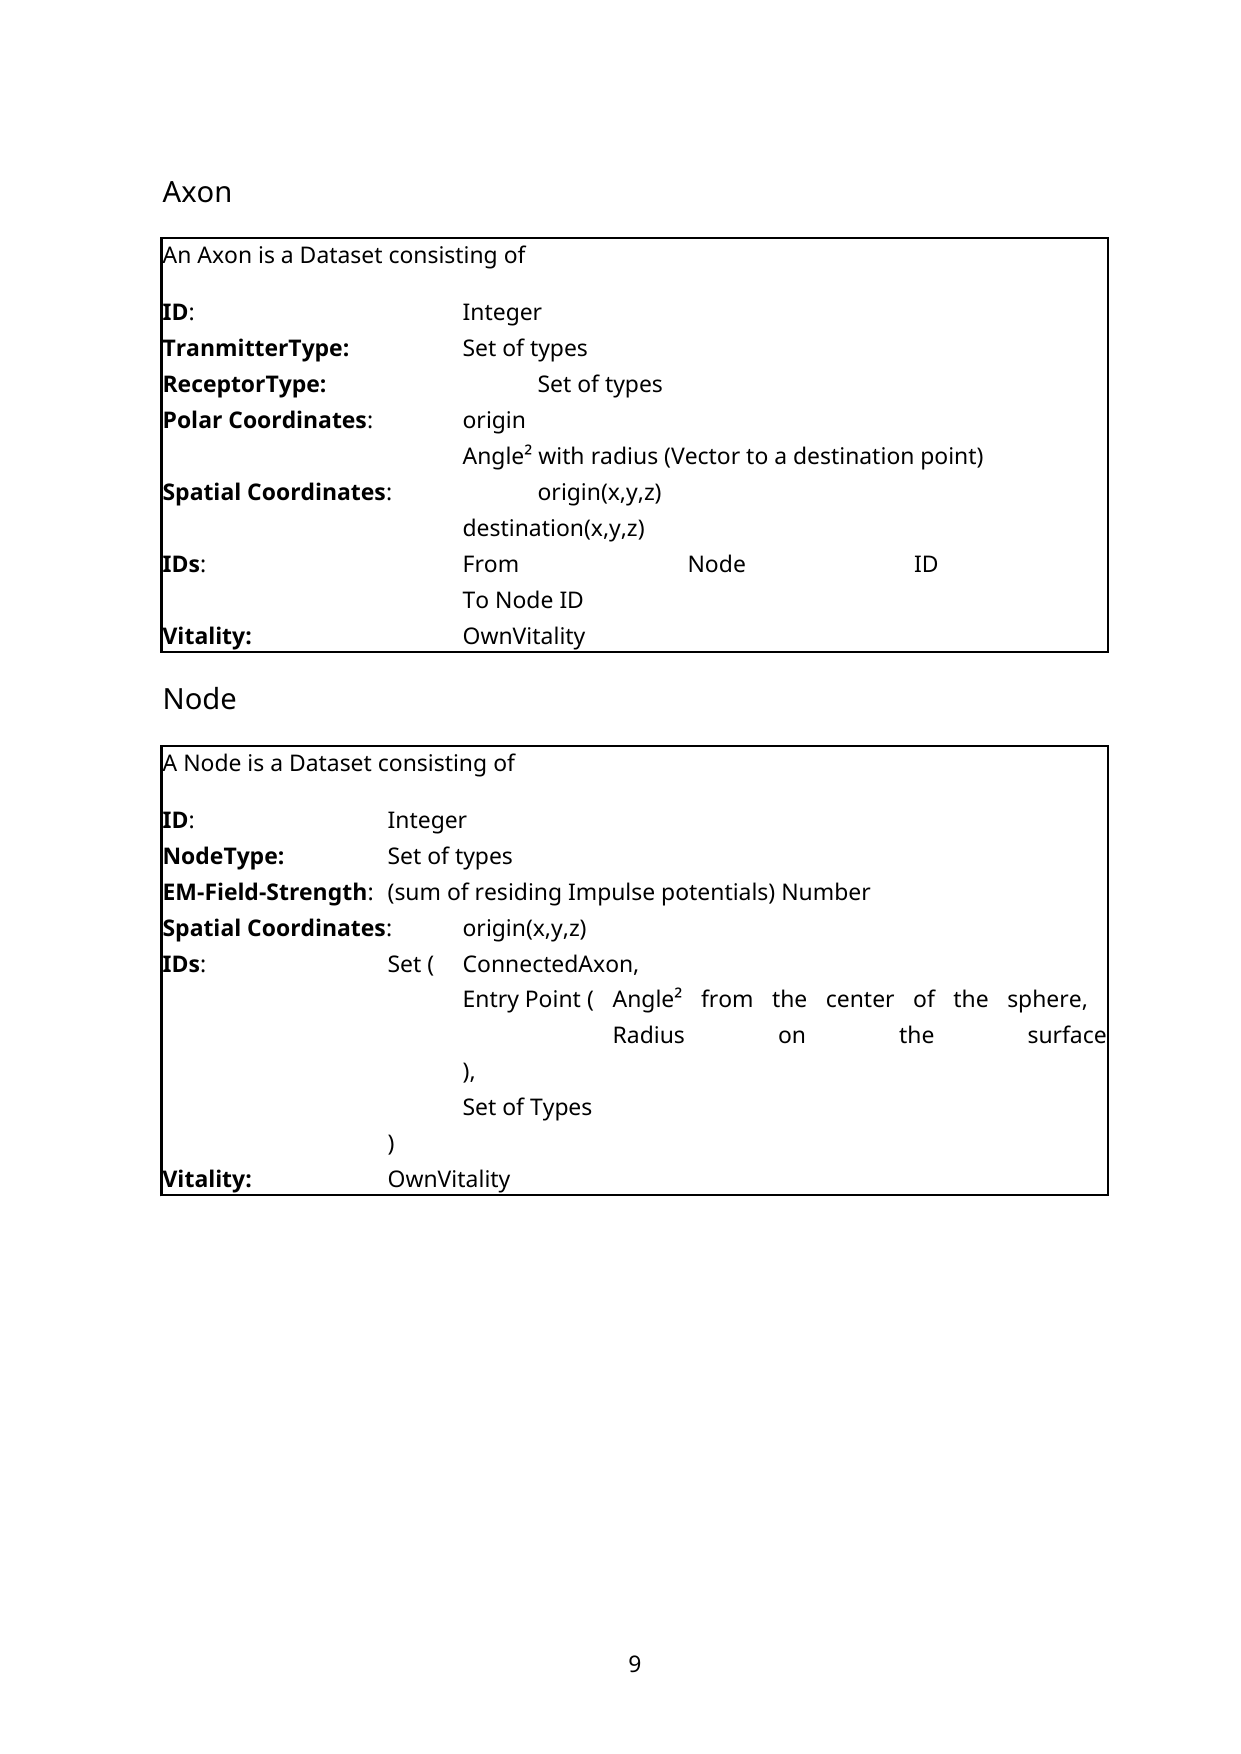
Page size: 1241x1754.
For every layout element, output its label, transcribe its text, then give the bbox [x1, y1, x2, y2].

text ) [163, 1125, 1107, 1158]
text ReceptorType: Set of types [163, 366, 1107, 399]
text Spatial Coordinates: origin(x,y,z) IDs: Set ( ConnectedAxon, Entry Point ( Angle² from the center of the sphere, Radius on the surface ), [163, 909, 1107, 1087]
text Polar Coordinates: origin Angle² with radius (Vector to a destination point) [163, 402, 1107, 471]
text An Axon is a Dataset consisting of [163, 239, 1107, 271]
subtitle Axon [162, 171, 1090, 211]
text EM-Field-Strength: (sum of residing Impulse potentials) Number [163, 873, 1107, 907]
text ID: Integer [163, 294, 1107, 327]
text ID: Integer [163, 802, 1107, 835]
text IDs: From Node ID To Node ID [163, 546, 1107, 615]
text Vitality: OwnVitality [163, 617, 1107, 651]
text A Node is a Dataset consisting of [163, 747, 1107, 778]
text TranmitterType: Set of types [163, 330, 1107, 363]
text Spatial Coordinates: origin(x,y,z) destination(x,y,z) [163, 474, 1107, 543]
text Vitality: OwnVitality [163, 1161, 1107, 1194]
subtitle Node [162, 678, 1090, 718]
text NodeType: Set of types [163, 838, 1107, 871]
text Set of Types [163, 1089, 1107, 1122]
